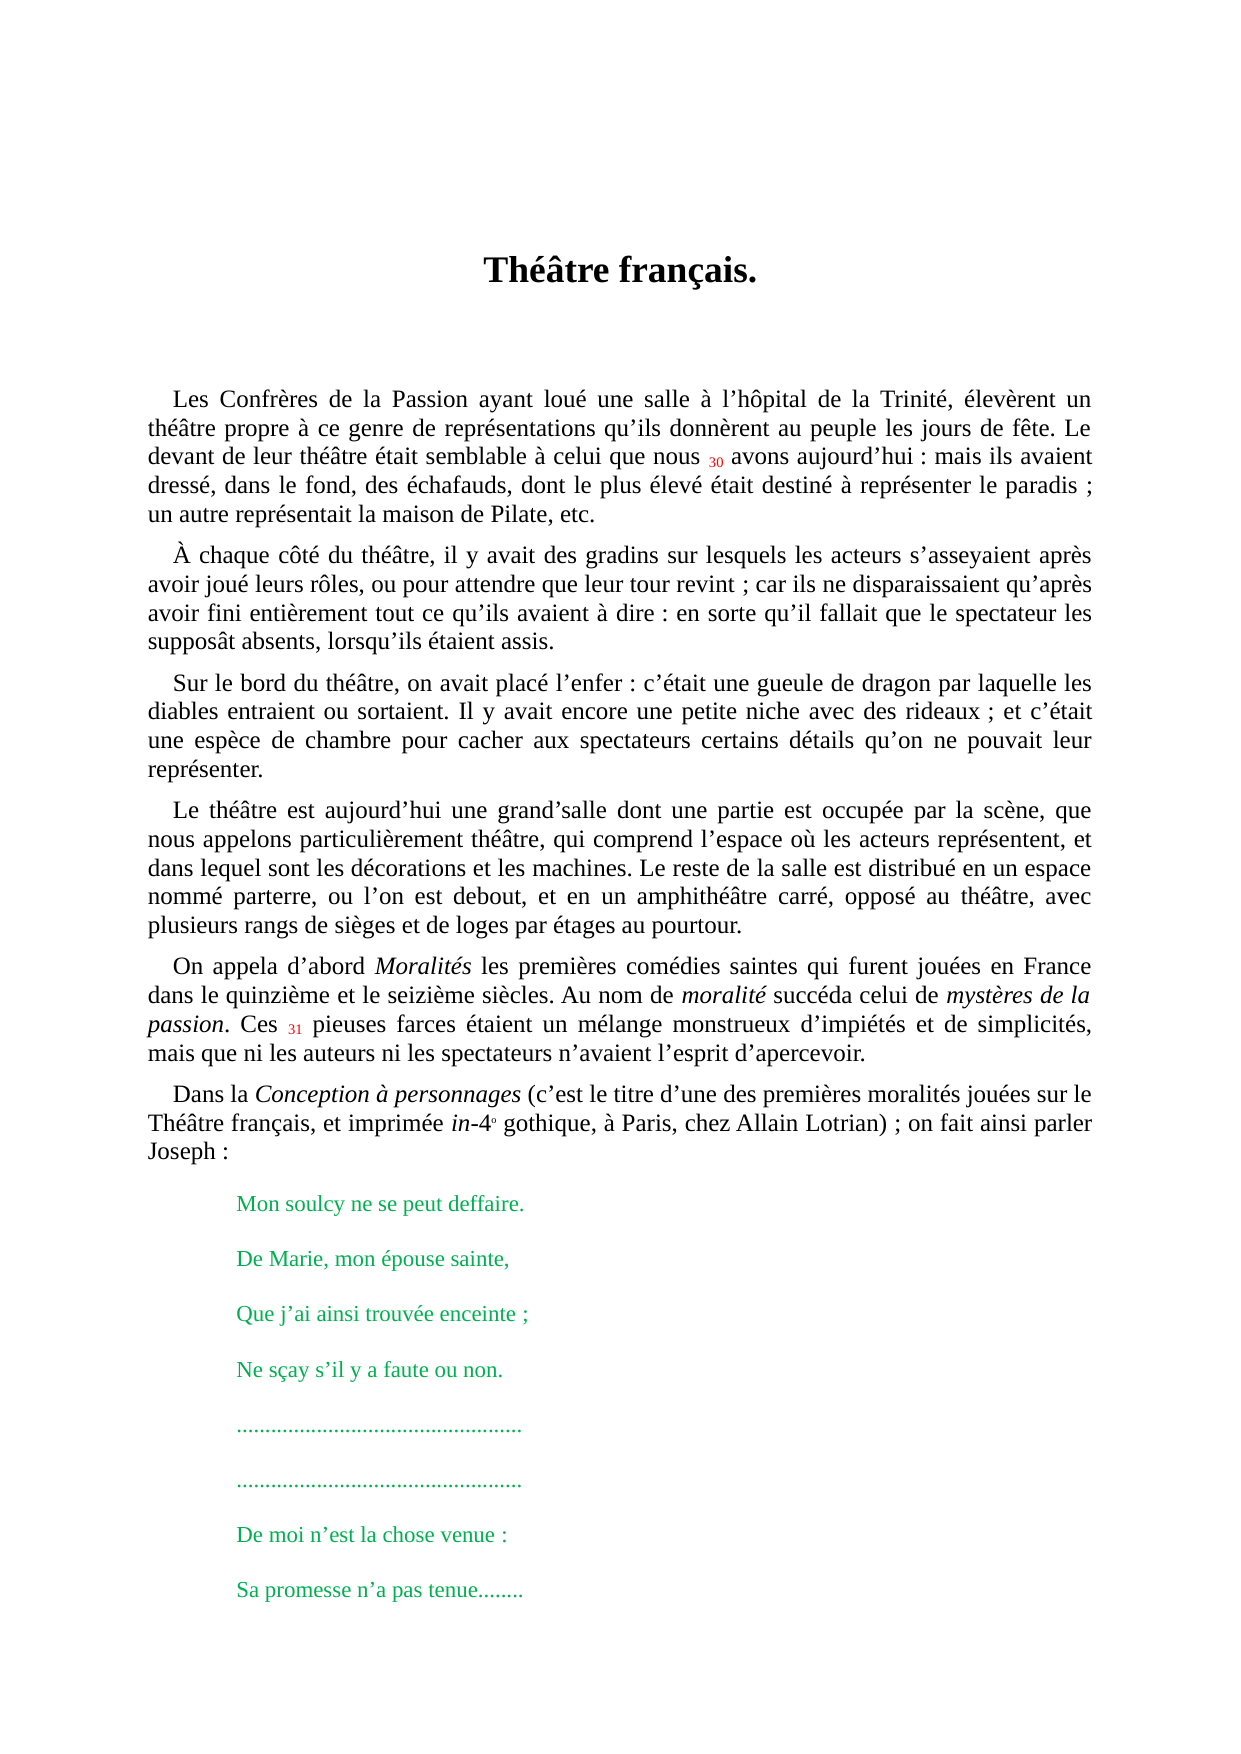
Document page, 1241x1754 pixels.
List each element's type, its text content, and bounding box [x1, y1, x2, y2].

text Sa promesse n’a pas tenue........ [236, 1577, 1093, 1603]
text On appela d’abord Moralités les premières comédies saintes qui furent jouées en France dans le quinzième et le seizième siècles. Au nom de moralité succéda celui de mystères de la passion. Ces 31 pieuses farces étaient un mélange monstrueux d’impiétés et de simplicités, mais que ni les auteurs ni les spectateurs n’avaient l’esprit d’apercevoir. [148, 951, 1093, 1066]
text Mon soulcy ne se peut deffaire. [236, 1190, 1093, 1216]
text Ne sçay s’il y a faute ou non. [236, 1356, 1093, 1382]
text .................................................. [236, 1411, 1093, 1437]
text De moi n’est la chose venue : [236, 1521, 1093, 1548]
text Dans la Conception à personnages (c’est le titre d’une des premières moralités jouées sur le Théâtre français, et imprimée in-4o gothique, à Paris, chez Allain Lotrian) ; on fait ainsi parler Joseph : [148, 1079, 1093, 1165]
text À chaque côté du théâtre, il y avait des gradins sur lesquels les acteurs s’asseyaient après avoir joué leurs rôles, ou pour attendre que leur tour revint ; car ils ne disparaissaient qu’après avoir fini entièrement tout ce qu’ils avaient à dire : en sorte qu’il fallait que le spectateur les supposât absents, lorsqu’ils étaient assis. [148, 540, 1093, 655]
text Les Confrères de la Passion ayant loué une salle à l’hôpital de la Trinité, élevèrent un théâtre propre à ce genre de représentations qu’ils donnèrent au peuple les jours de fête. Le devant de leur théâtre était semblable à celui que nous 30 avons aujourd’hui : mais ils avaient dressé, dans le fond, des échafauds, dont le plus élevé était destiné à représenter le paradis ; un autre représentait la maison de Pilate, etc. [148, 384, 1093, 528]
text De Marie, mon épouse sainte, [236, 1245, 1093, 1272]
text .................................................. [236, 1466, 1093, 1492]
subtitle Théâtre français. [148, 248, 1093, 291]
text Que j’ai ainsi trouvée enceinte ; [236, 1301, 1093, 1327]
text Sur le bord du théâtre, on avait placé l’enfer : c’était une gueule de dragon par laquelle les diables entraient ou sortaient. Il y avait encore une petite niche avec des rideaux ; et c’était une espèce de chambre pour cacher aux spectateurs certains détails qu’on ne pouvait leur représenter. [148, 668, 1093, 783]
text Le théâtre est aujourd’hui une grand’salle dont une partie est occupée par la scène, que nous appelons particulièrement théâtre, qui comprend l’espace où les acteurs représentent, et dans lequel sont les décorations et les machines. Le reste de la salle est distribué en un espace nommé parterre, ou l’on est debout, et en un amphithéâtre carré, opposé au théâtre, avec plusieurs rangs de sièges et de loges par étages au pourtour. [148, 795, 1093, 939]
